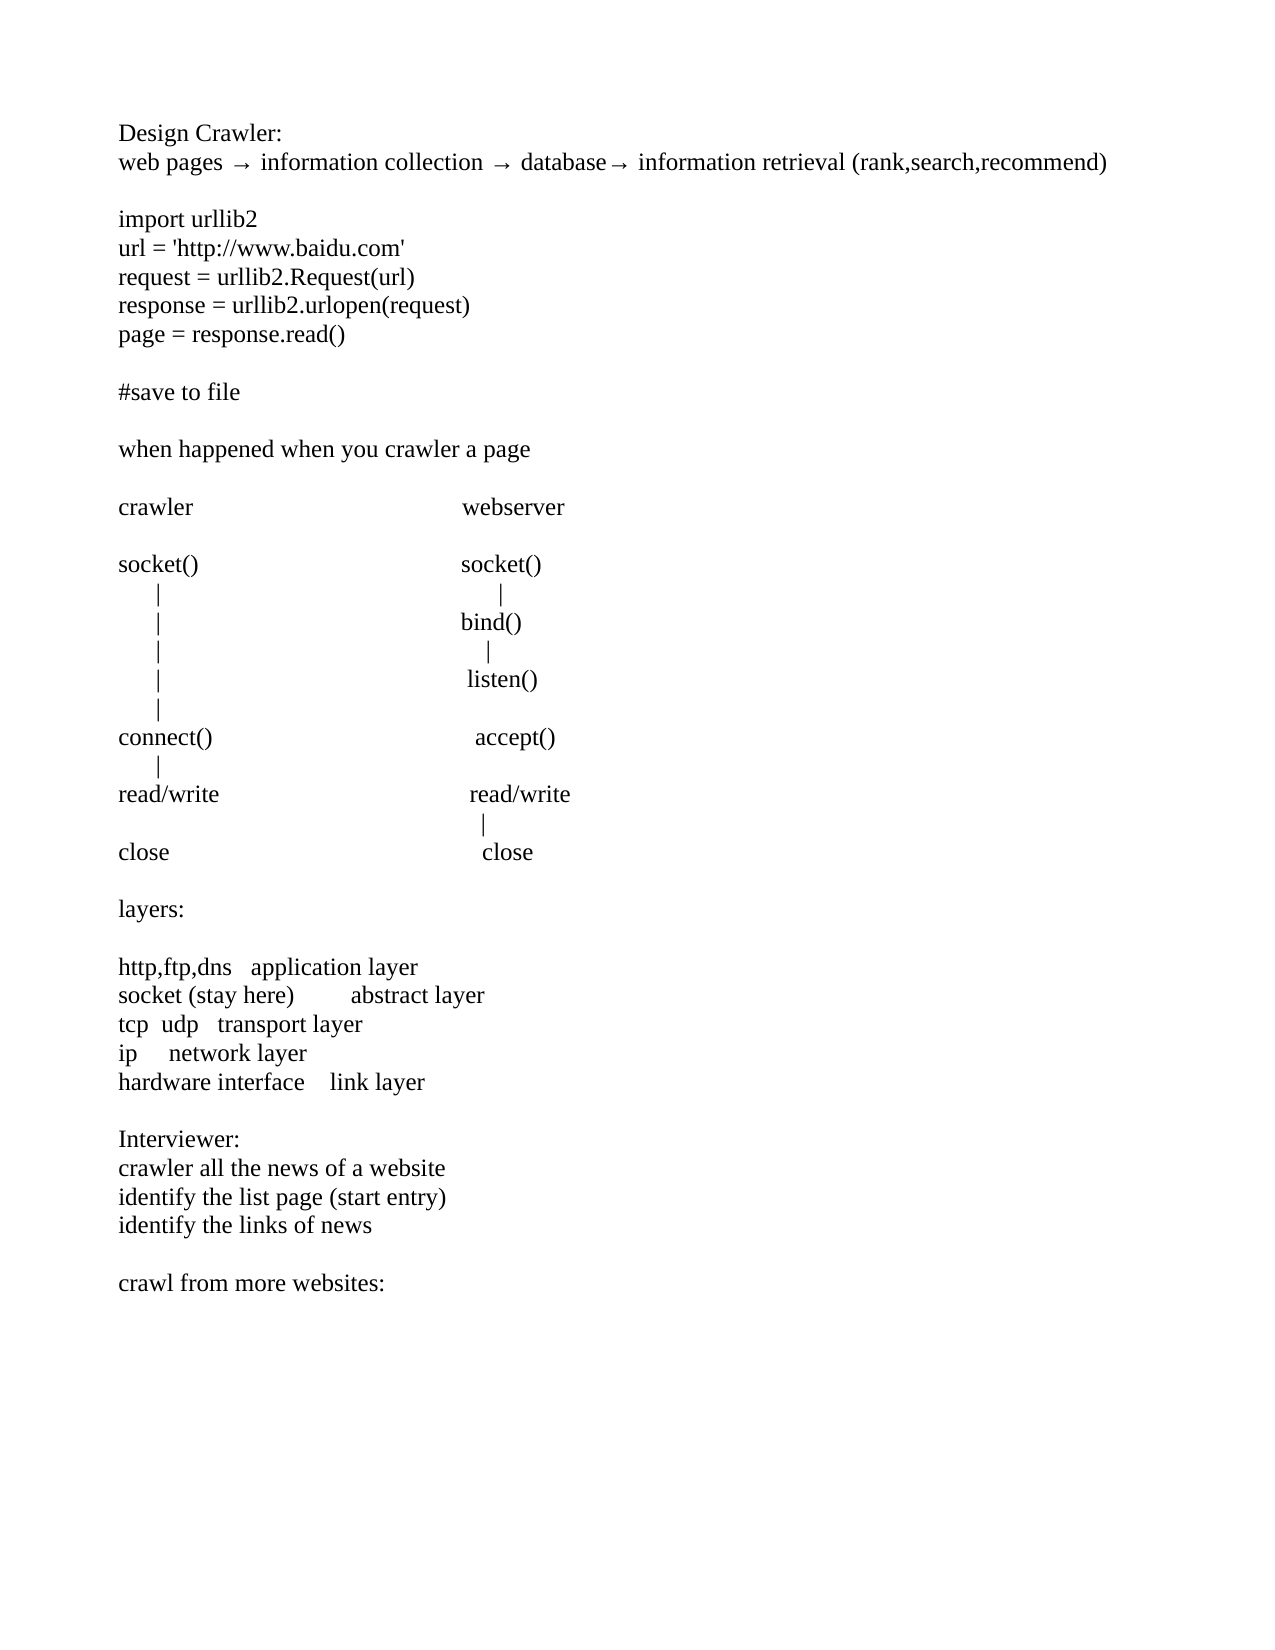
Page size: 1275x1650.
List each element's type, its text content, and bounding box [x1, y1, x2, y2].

text Design Crawler: [118, 118, 1157, 147]
text | | [118, 636, 1157, 664]
text | listen() [118, 664, 1157, 693]
text socket() socket() [118, 549, 1157, 578]
text crawler all the news of a website [118, 1153, 1157, 1182]
text identify the list page (start entry) [118, 1182, 1157, 1211]
text | [118, 808, 1157, 837]
text | | [118, 578, 1157, 607]
text connect() accept() [118, 722, 1157, 751]
text tcp udp transport layer [118, 1009, 1157, 1038]
text hardware interface link layer [118, 1067, 1157, 1096]
text close close [118, 837, 1157, 866]
text ip network layer [118, 1038, 1157, 1067]
text layers: [118, 894, 1157, 923]
text web pages → information collection → database→ information retrieval (rank,search,recommend) [118, 147, 1157, 176]
text Interviewer: [118, 1124, 1157, 1153]
text socket (stay here) abstract layer [118, 981, 1157, 1009]
text request = urllib2.Request(url) [118, 262, 1157, 291]
text page = response.read() [118, 319, 1157, 348]
text | bind() [118, 607, 1157, 636]
text http,ftp,dns application layer [118, 952, 1157, 981]
text when happened when you crawler a page [118, 434, 1157, 463]
text crawler webserver [118, 492, 1157, 521]
text crawl from more websites: [118, 1268, 1157, 1297]
text url = 'http://www.baidu.com' [118, 233, 1157, 262]
text read/write read/write [118, 779, 1157, 808]
text response = urllib2.urlopen(request) [118, 291, 1157, 319]
text | [118, 751, 1157, 779]
text import urllib2 [118, 204, 1157, 233]
text | [118, 693, 1157, 722]
text #save to file [118, 377, 1157, 406]
text identify the links of news [118, 1211, 1157, 1239]
